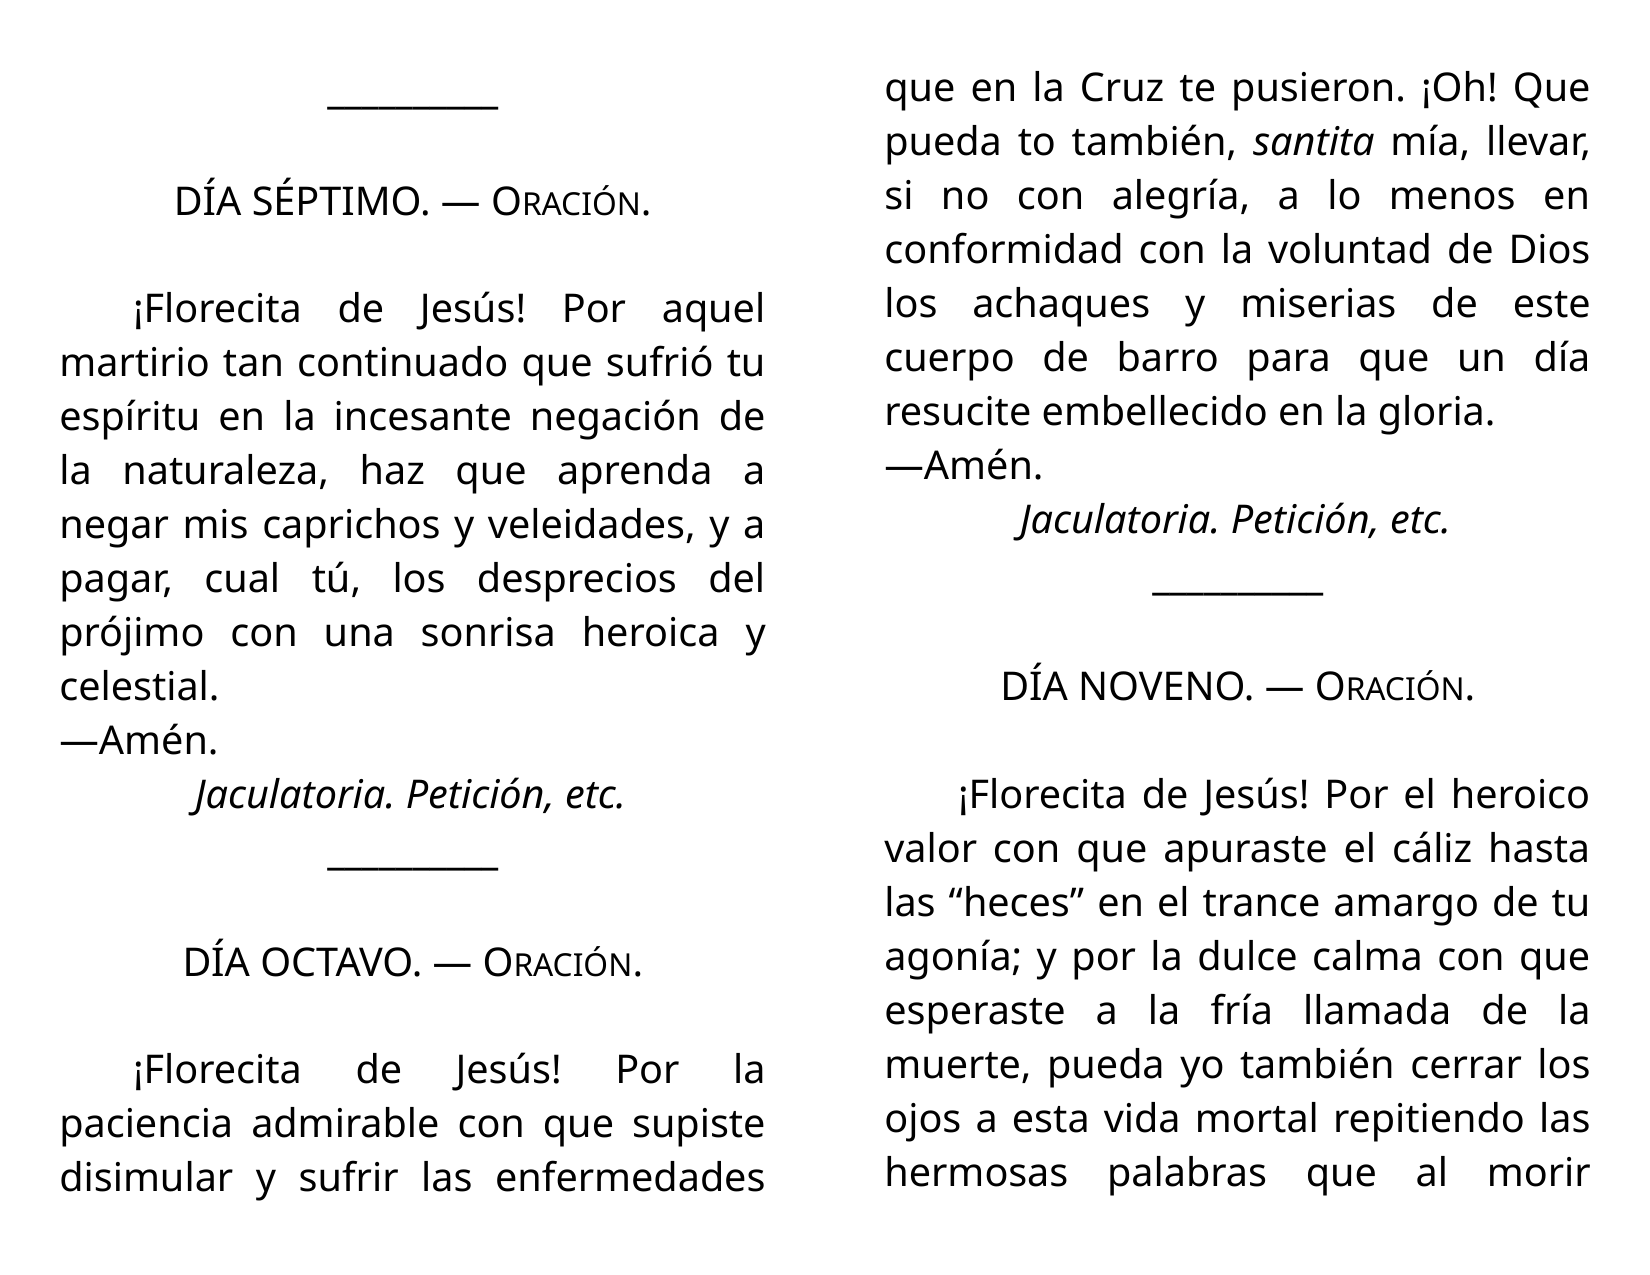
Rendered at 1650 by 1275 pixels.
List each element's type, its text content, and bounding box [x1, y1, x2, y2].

text Jaculatoria. Petición, etc. [59, 766, 766, 820]
text Jaculatoria. Petición, etc. [884, 491, 1591, 545]
text ¡Florecita de Jesús! Por aquel martirio tan continuado que sufrió tu espíritu en la incesante negación de la naturaleza, haz que aprenda a negar mis caprichos y veleidades, y a pagar, cual tú, los desprecios del prójimo con una sonrisa heroica y celestial. [59, 281, 766, 712]
text ―Amén. [884, 437, 1591, 491]
text __________ [884, 545, 1591, 601]
text que en la Cruz te pusieron. ¡Oh! Que pueda to también, santita mía, llevar, si no con alegría, a lo menos en conformidad con la voluntad de Dios los achaques y miserias de este cuerpo de barro para que un día resucite embellecido en la gloria. [884, 59, 1591, 437]
text __________ [59, 820, 766, 877]
text DÍA SÉPTIMO. ― Oración. [59, 173, 766, 227]
text DÍA NOVENO. ― Oración. [884, 658, 1591, 712]
text ¡Florecita de Jesús! Por la paciencia admirable con que supiste disimular y sufrir las enfermedades [59, 1042, 766, 1203]
text ―Amén. [59, 712, 766, 766]
text DÍA OCTAVO. ― Oración. [59, 934, 766, 988]
text ¡Florecita de Jesús! Por el heroico valor con que apuraste el cáliz hasta las “heces” en el trance amargo de tu agonía; y por la dulce calma con que esperaste a la fría llamada de la muerte, pueda yo también cerrar los ojos a esta vida mortal repitiendo las hermosas palabras que al morir [884, 766, 1591, 1198]
text __________ [59, 59, 766, 116]
